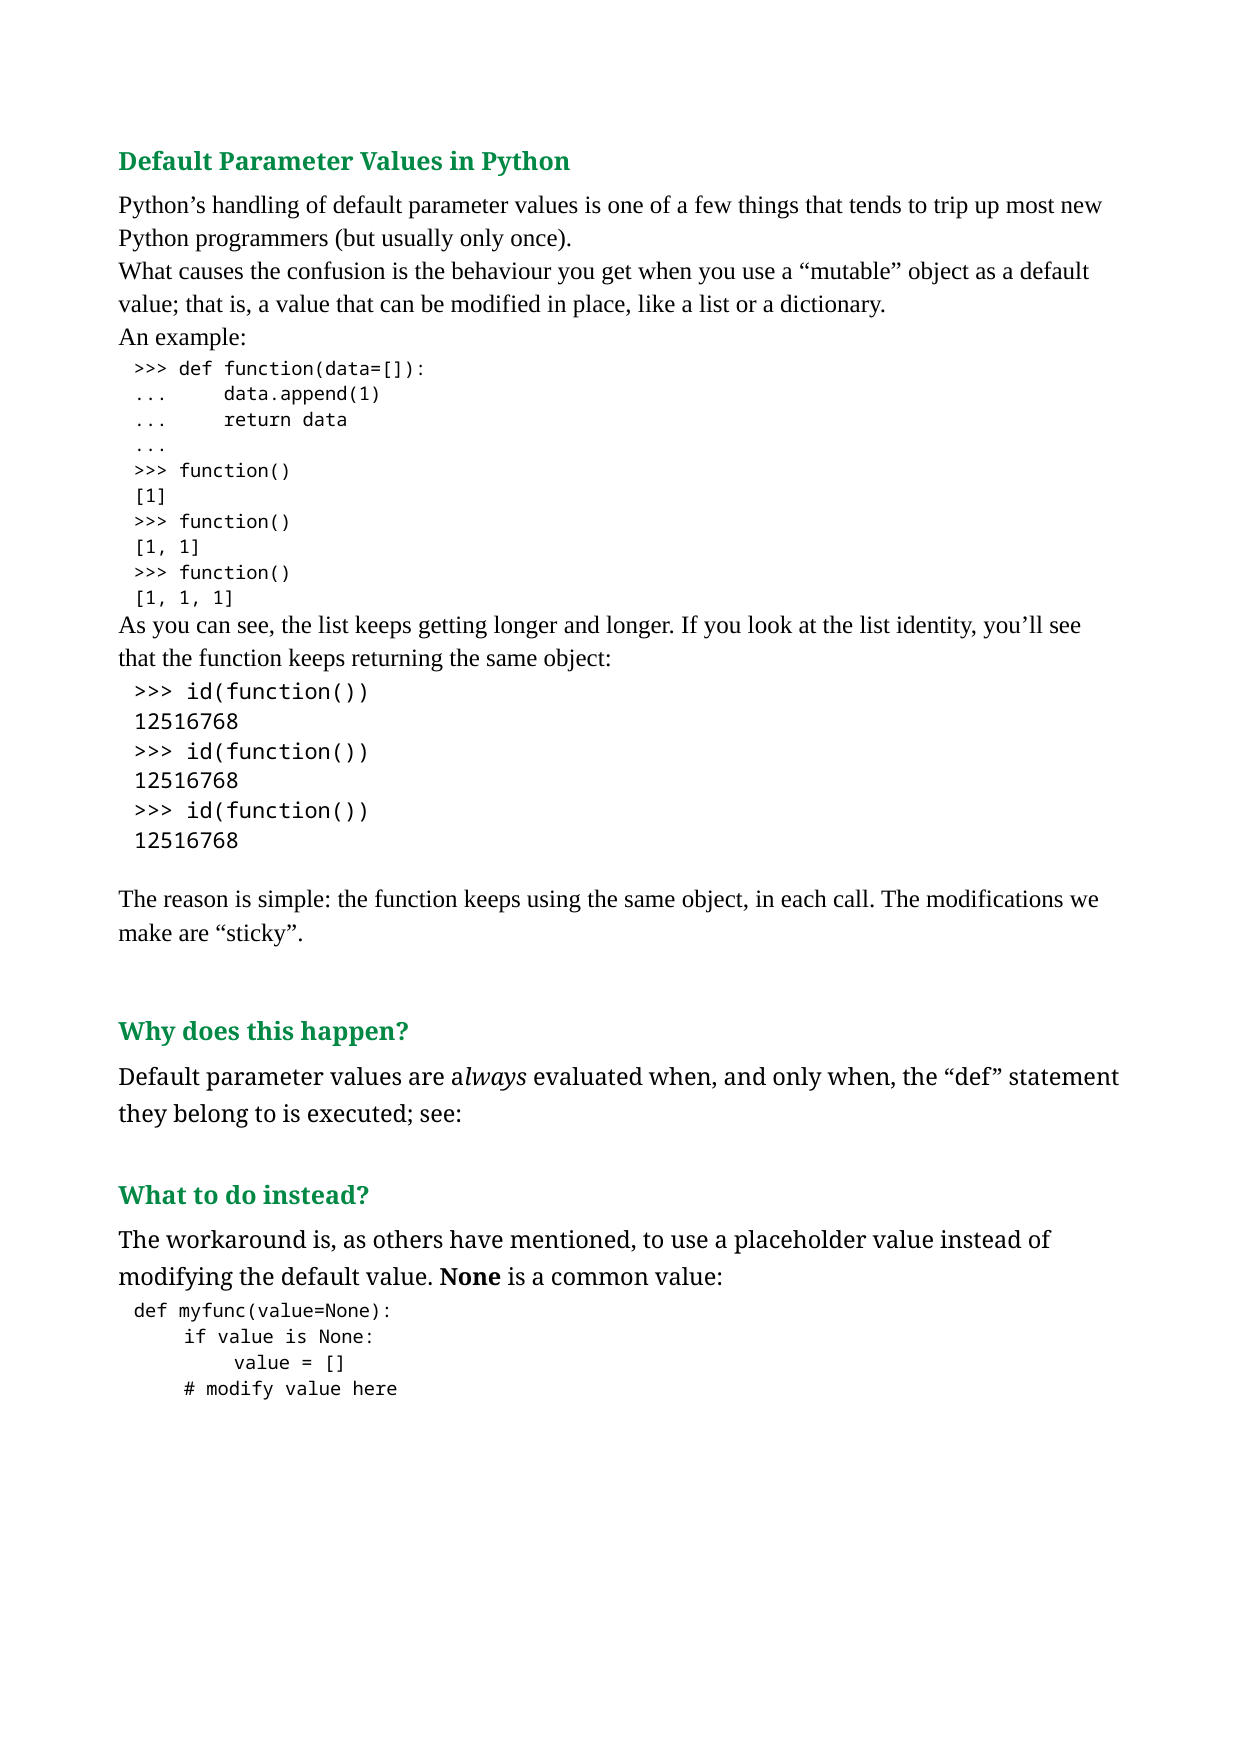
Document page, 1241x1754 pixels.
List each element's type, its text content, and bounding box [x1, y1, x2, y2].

text 12516768 [134, 765, 1122, 795]
text if value is None: [134, 1323, 1122, 1349]
text ... data.append(1) [134, 380, 1122, 406]
text def myfunc(value=None): [134, 1297, 1122, 1323]
text 12516768 [134, 706, 1122, 736]
text >>> function() [134, 508, 1122, 533]
text As you can see, the list keeps getting longer and longer. If you look at the list identity, you’ll see that the function keeps returning the same object: [118, 610, 1122, 672]
text An example: [118, 322, 1122, 351]
text [1, 1, 1] [134, 584, 1122, 610]
text >>> function() [134, 559, 1122, 584]
text 12516768 [134, 825, 1122, 855]
text The reason is simple: the function keeps using the same object, in each call. The modifications we make are “sticky”. [118, 884, 1122, 946]
subtitle Default Parameter Values in Python [118, 143, 1122, 177]
text >>> id(function()) [134, 795, 1122, 825]
text [1] [134, 482, 1122, 508]
text [1, 1] [134, 533, 1122, 559]
text >>> def function(data=[]): [134, 355, 1122, 380]
subtitle What to do instead? [118, 1177, 1122, 1211]
text >>> id(function()) [134, 676, 1122, 706]
subtitle Why does this happen? [118, 1014, 1122, 1048]
text The workaround is, as others have mentioned, to use a placeholder value instead of modifying the default value. None is a common value: [118, 1224, 1122, 1293]
text Default parameter values are always evaluated when, and only when, the “def” statement they belong to is executed; see: [118, 1060, 1122, 1129]
text >>> function() [134, 457, 1122, 482]
text ... [134, 431, 1122, 457]
text # modify value here [134, 1376, 1122, 1402]
text What causes the confusion is the behaviour you get when you use a “mutable” object as a default value; that is, a value that can be modified in place, like a list or a dictionary. [118, 256, 1122, 317]
text Python’s handling of default parameter values is one of a few things that tends to trip up most new Python programmers (but usually only once). [118, 190, 1122, 251]
text ... return data [134, 406, 1122, 431]
text >>> id(function()) [134, 736, 1122, 765]
text value = [] [134, 1349, 1122, 1376]
